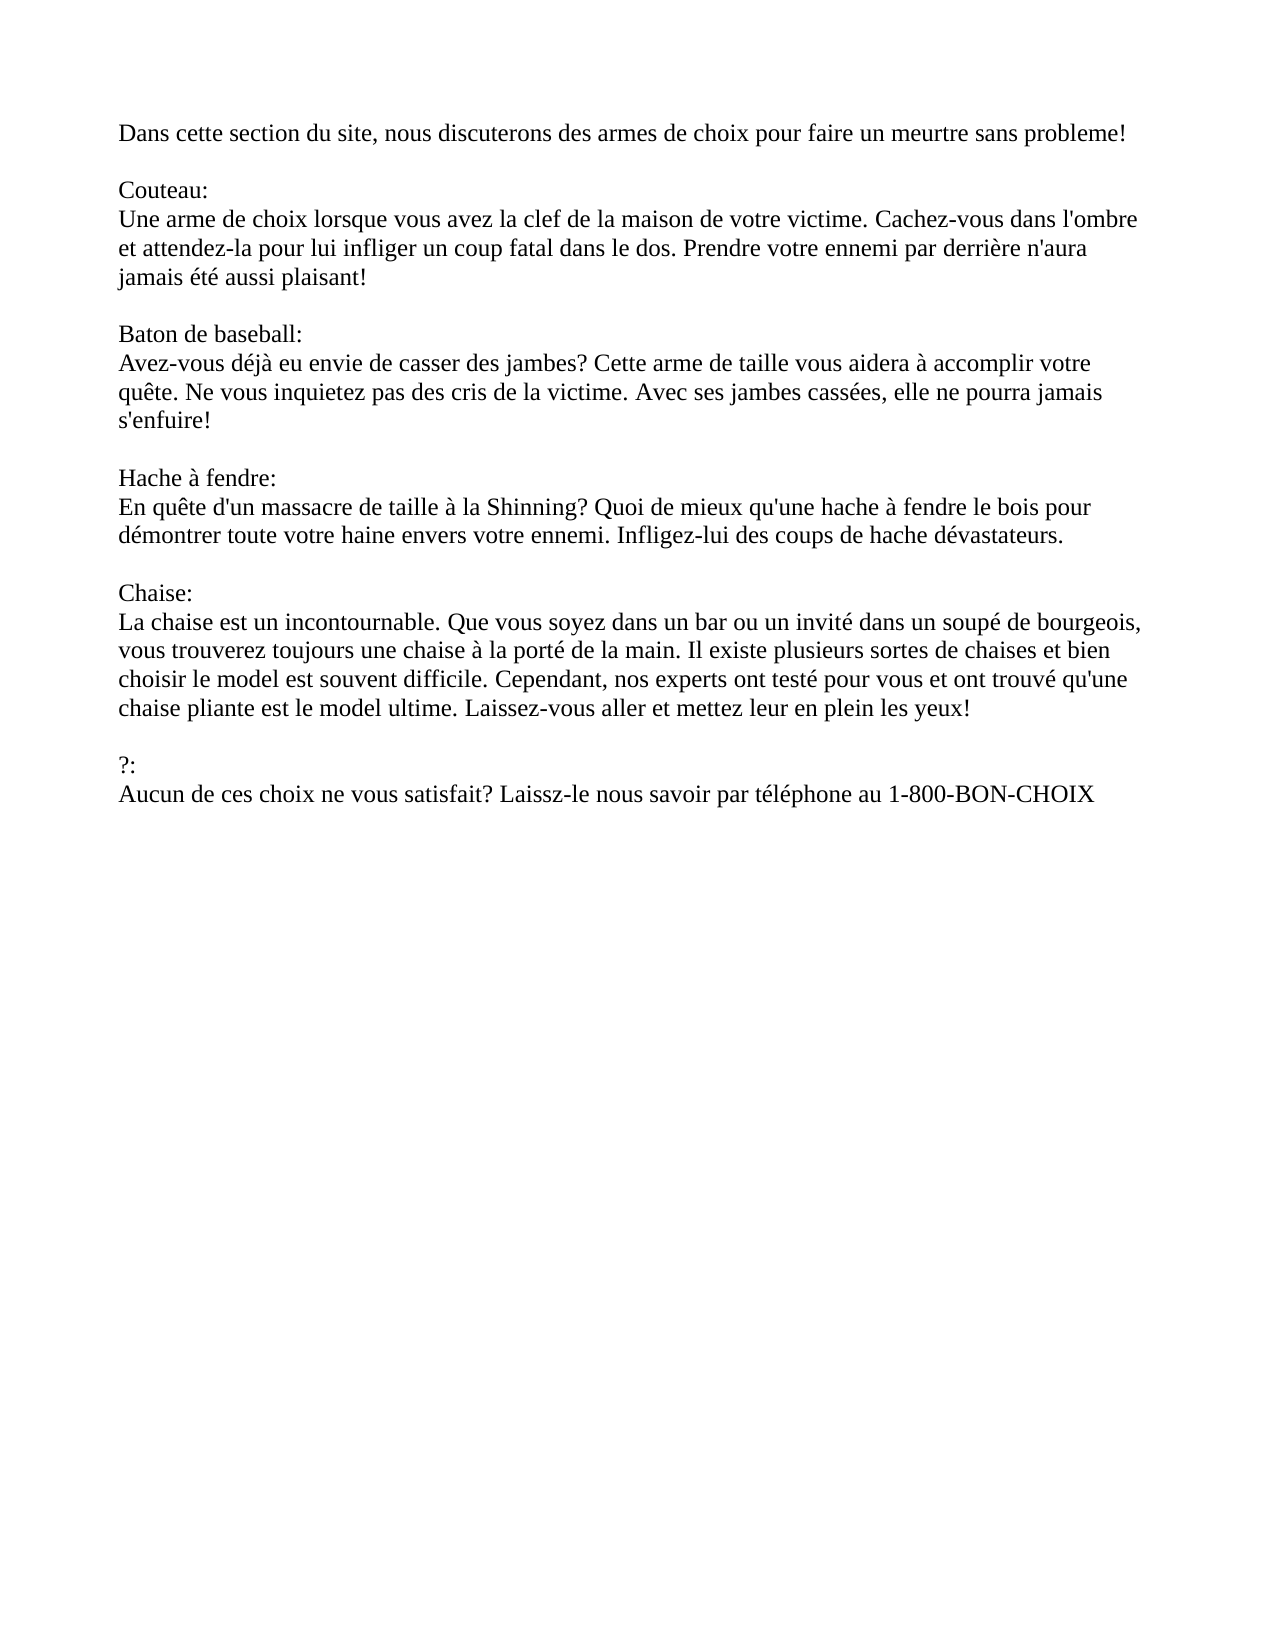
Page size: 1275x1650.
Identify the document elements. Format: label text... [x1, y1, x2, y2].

text Avez-vous déjà eu envie de casser des jambes? Cette arme de taille vous aidera à accomplir votre quête. Ne vous inquietez pas des cris de la victime. Avec ses jambes cassées, elle ne pourra jamais s'enfuire! [118, 348, 1157, 434]
text Baton de baseball: [118, 319, 1157, 348]
text Chaise: [118, 578, 1157, 607]
text Hache à fendre: [118, 463, 1157, 492]
text Aucun de ces choix ne vous satisfait? Laissz-le nous savoir par téléphone au 1-800-BON-CHOIX [118, 779, 1157, 808]
text Une arme de choix lorsque vous avez la clef de la maison de votre victime. Cachez-vous dans l'ombre et attendez-la pour lui infliger un coup fatal dans le dos. Prendre votre ennemi par derrière n'aura jamais été aussi plaisant! [118, 204, 1157, 291]
text La chaise est un incontournable. Que vous soyez dans un bar ou un invité dans un soupé de bourgeois, vous trouverez toujours une chaise à la porté de la main. Il existe plusieurs sortes de chaises et bien choisir le model est souvent difficile. Cependant, nos experts ont testé pour vous et ont trouvé qu'une chaise pliante est le model ultime. Laissez-vous aller et mettez leur en plein les yeux! [118, 607, 1157, 722]
text ?: [118, 751, 1157, 779]
text En quête d'un massacre de taille à la Shinning? Quoi de mieux qu'une hache à fendre le bois pour démontrer toute votre haine envers votre ennemi. Infligez-lui des coups de hache dévastateurs. [118, 492, 1157, 549]
text Couteau: [118, 176, 1157, 204]
text Dans cette section du site, nous discuterons des armes de choix pour faire un meurtre sans probleme! [118, 118, 1157, 147]
